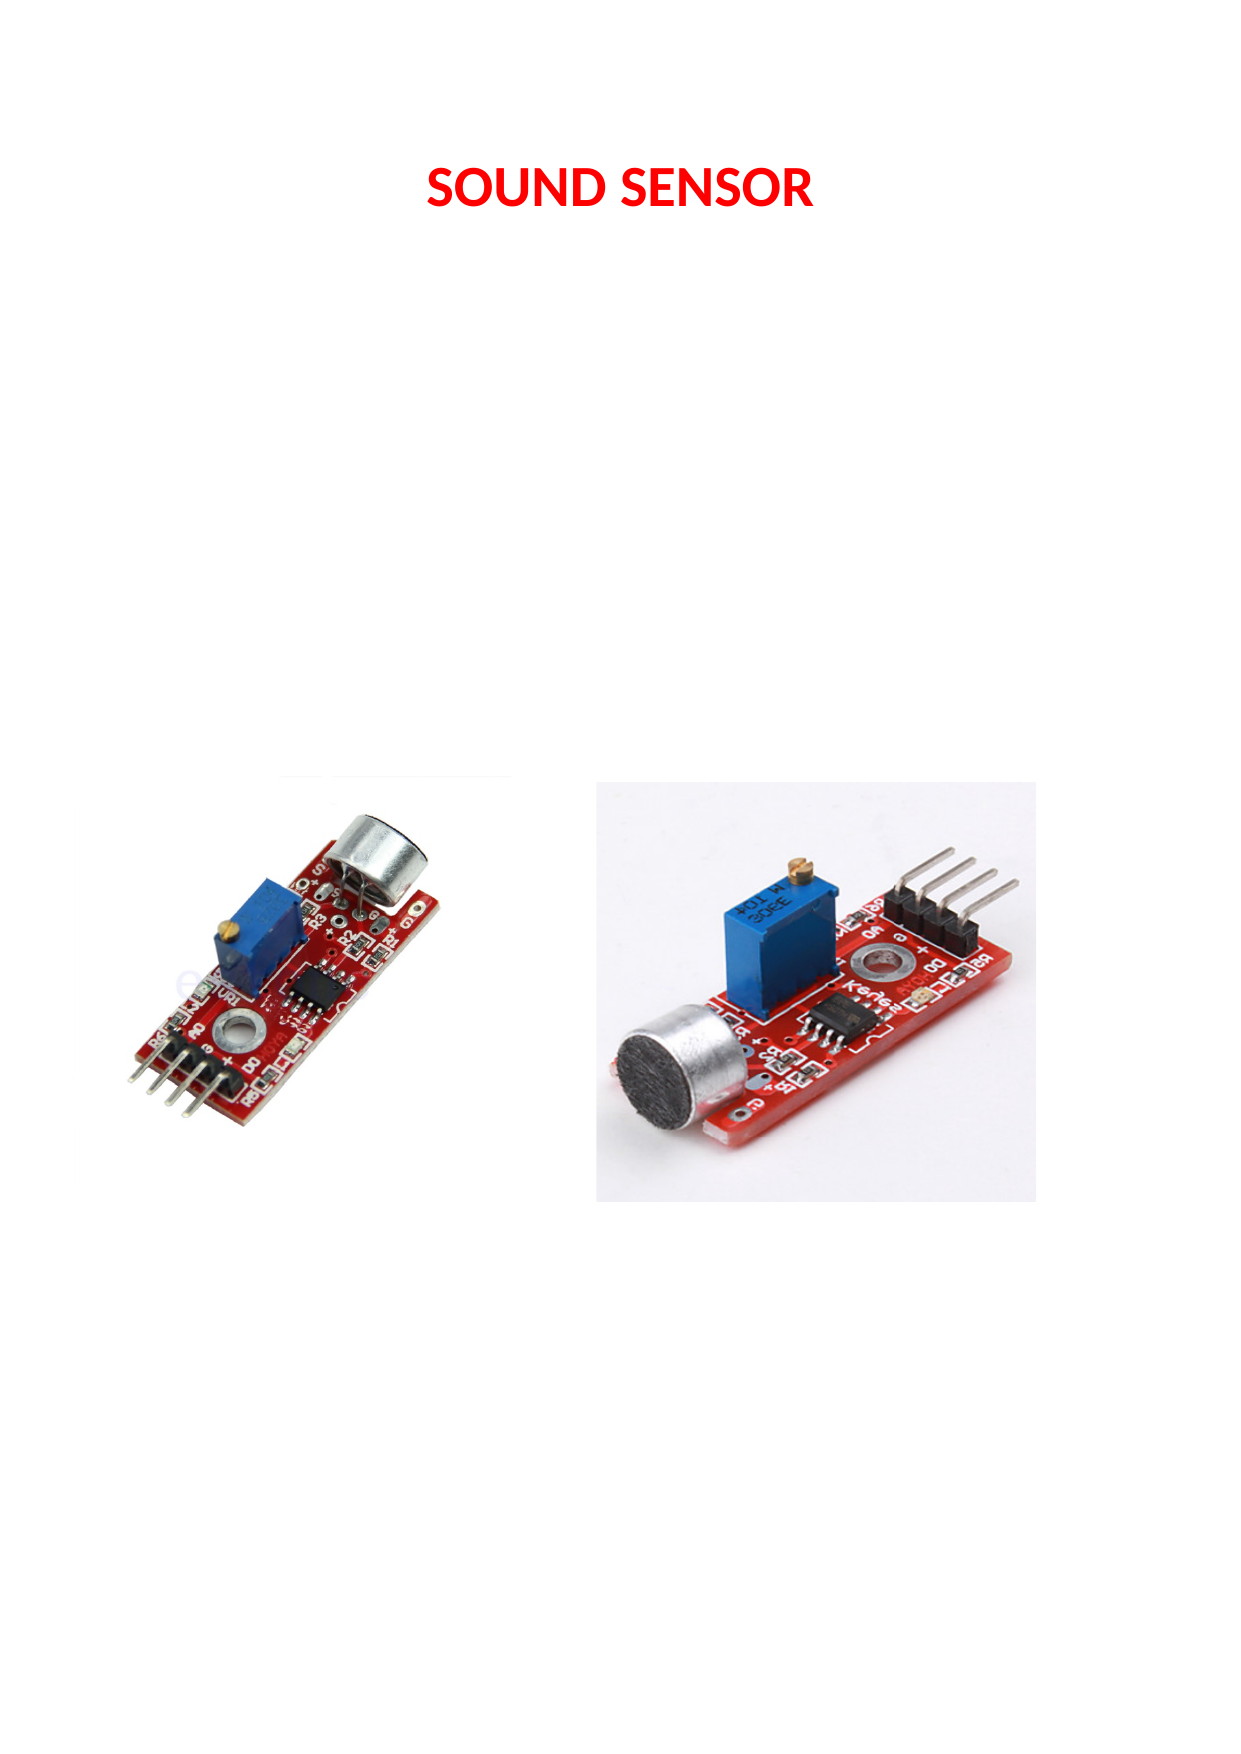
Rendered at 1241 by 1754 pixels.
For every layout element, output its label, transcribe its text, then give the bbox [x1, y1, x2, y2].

picture [83, 776, 514, 1194]
picture [596, 782, 1037, 1202]
text SOUND SENSOR [187, 150, 1053, 221]
